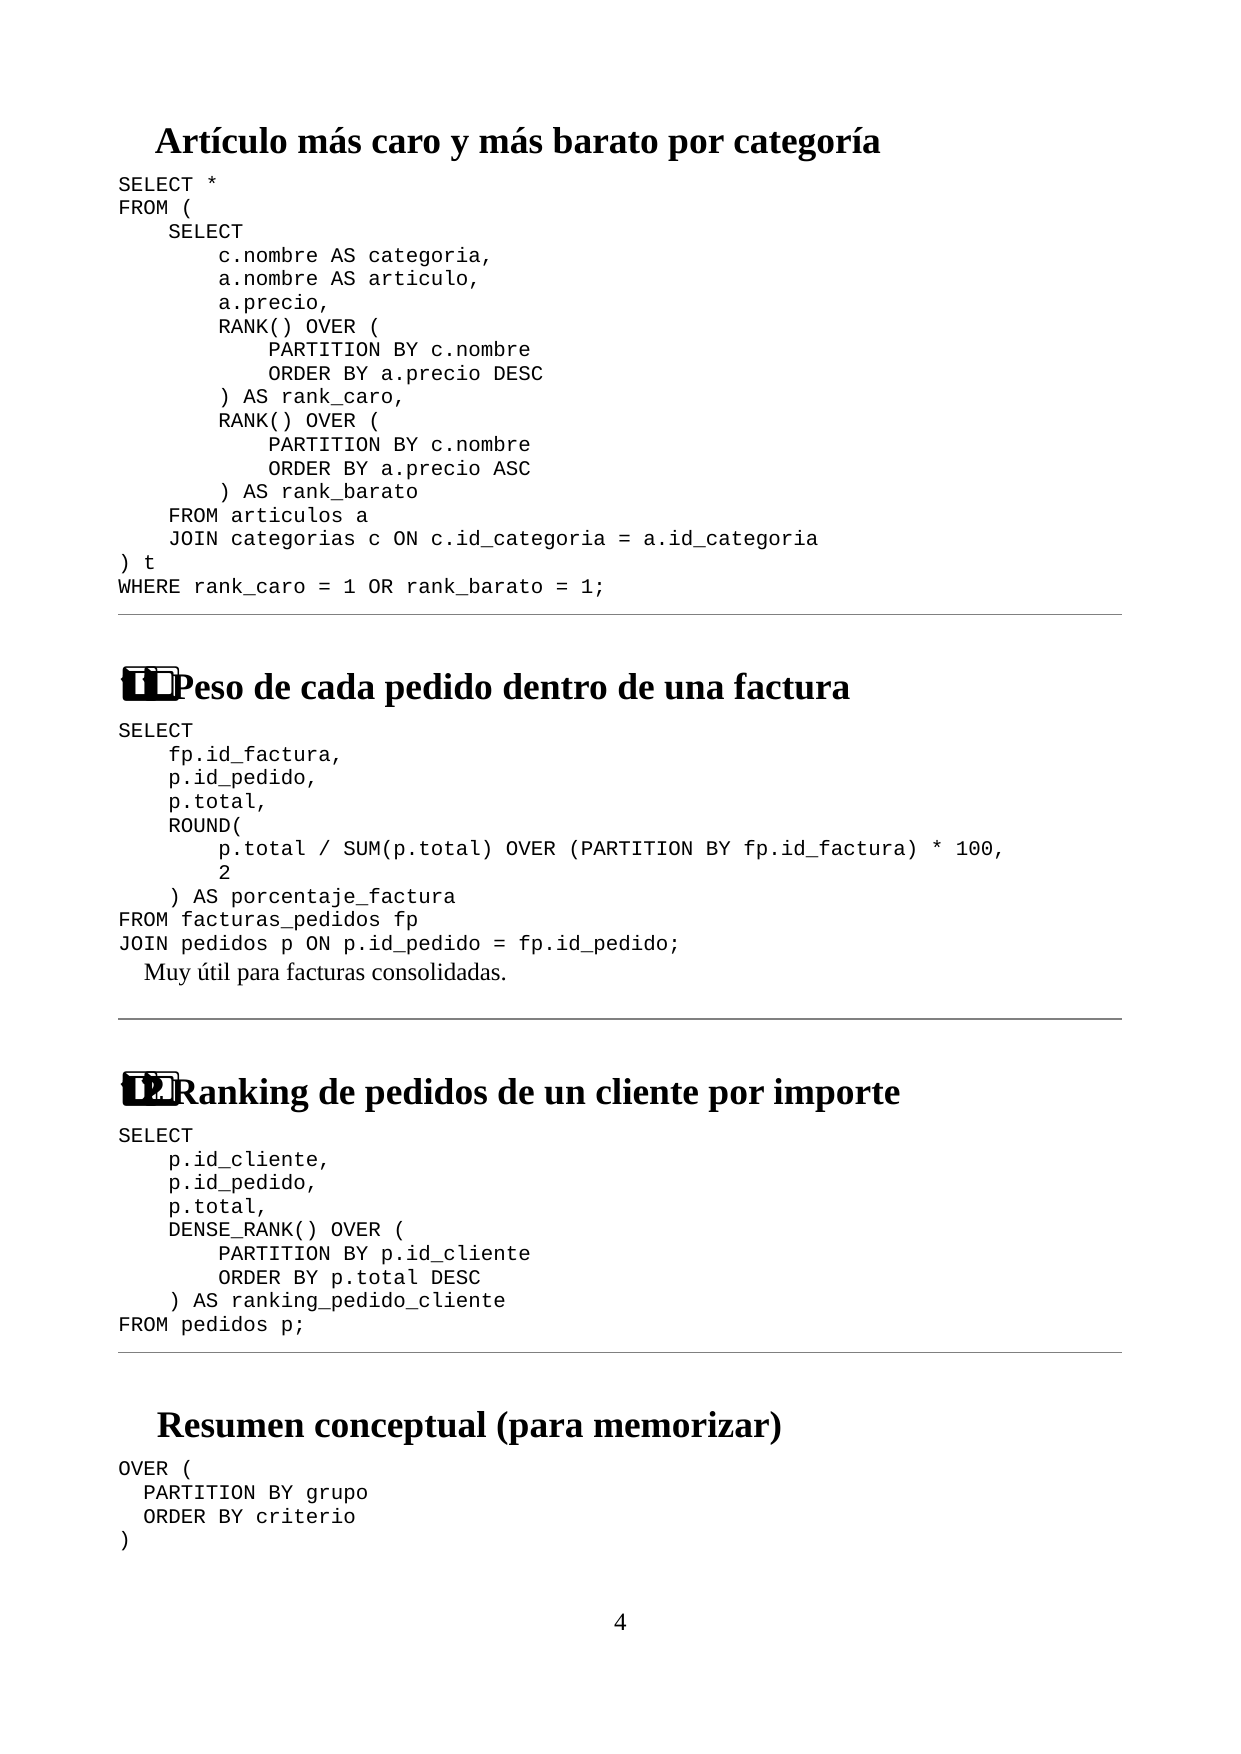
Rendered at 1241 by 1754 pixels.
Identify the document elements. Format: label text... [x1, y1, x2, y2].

text PARTITION BY c.nombre [118, 434, 1122, 457]
text fp.id_factura, [118, 744, 1122, 767]
text WHERE rank_caro = 1 OR rank_barato = 1; [118, 576, 1122, 599]
text PARTITION BY c.nombre [118, 339, 1122, 363]
text ORDER BY criterio [118, 1506, 1122, 1529]
text FROM pedidos p; [118, 1314, 1122, 1338]
text FROM articulos a [118, 505, 1122, 528]
text SELECT [118, 720, 1122, 744]
text p.id_pedido, [118, 1172, 1122, 1196]
text p.total, [118, 791, 1122, 815]
subtitle 🔟 Artículo más caro y más barato por categoría [118, 118, 1122, 161]
text ) t [118, 552, 1122, 576]
text SELECT * [118, 174, 1122, 197]
text c.nombre AS categoria, [118, 245, 1122, 268]
text p.id_pedido, [118, 767, 1122, 791]
subtitle 🧠 Resumen conceptual (para memorizar) [118, 1403, 1122, 1446]
text ORDER BY a.precio ASC [118, 457, 1122, 481]
text p.total / SUM(p.total) OVER (PARTITION BY fp.id_factura) * 100, [118, 838, 1122, 862]
text RANK() OVER ( [118, 316, 1122, 339]
text ) [118, 1529, 1122, 1553]
text p.total, [118, 1196, 1122, 1219]
text JOIN pedidos p ON p.id_pedido = fp.id_pedido; [118, 933, 1122, 957]
text DENSE_RANK() OVER ( [118, 1219, 1122, 1243]
text ) AS rank_caro, [118, 387, 1122, 410]
text ORDER BY a.precio DESC [118, 363, 1122, 387]
text 2 [118, 862, 1122, 886]
subtitle 1️⃣2️⃣ Ranking de pedidos de un cliente por importe [118, 1069, 1122, 1112]
subtitle 1️⃣1️⃣ Peso de cada pedido dentro de una factura [118, 664, 1122, 708]
text FROM ( [118, 197, 1122, 221]
text ROUND( [118, 815, 1122, 838]
text JOIN categorias c ON c.id_categoria = a.id_categoria [118, 528, 1122, 552]
text SELECT [118, 1125, 1122, 1148]
text FROM facturas_pedidos fp [118, 909, 1122, 933]
text 📌 Muy útil para facturas consolidadas. [118, 957, 1122, 985]
text OVER ( [118, 1458, 1122, 1482]
text ) AS ranking_pedido_cliente [118, 1290, 1122, 1314]
text PARTITION BY grupo [118, 1482, 1122, 1506]
text ) AS porcentaje_factura [118, 886, 1122, 909]
text RANK() OVER ( [118, 410, 1122, 434]
text SELECT [118, 221, 1122, 245]
text a.nombre AS articulo, [118, 268, 1122, 292]
text PARTITION BY p.id_cliente [118, 1243, 1122, 1267]
text ORDER BY p.total DESC [118, 1267, 1122, 1290]
text a.precio, [118, 292, 1122, 316]
text p.id_cliente, [118, 1148, 1122, 1172]
text ) AS rank_barato [118, 481, 1122, 505]
